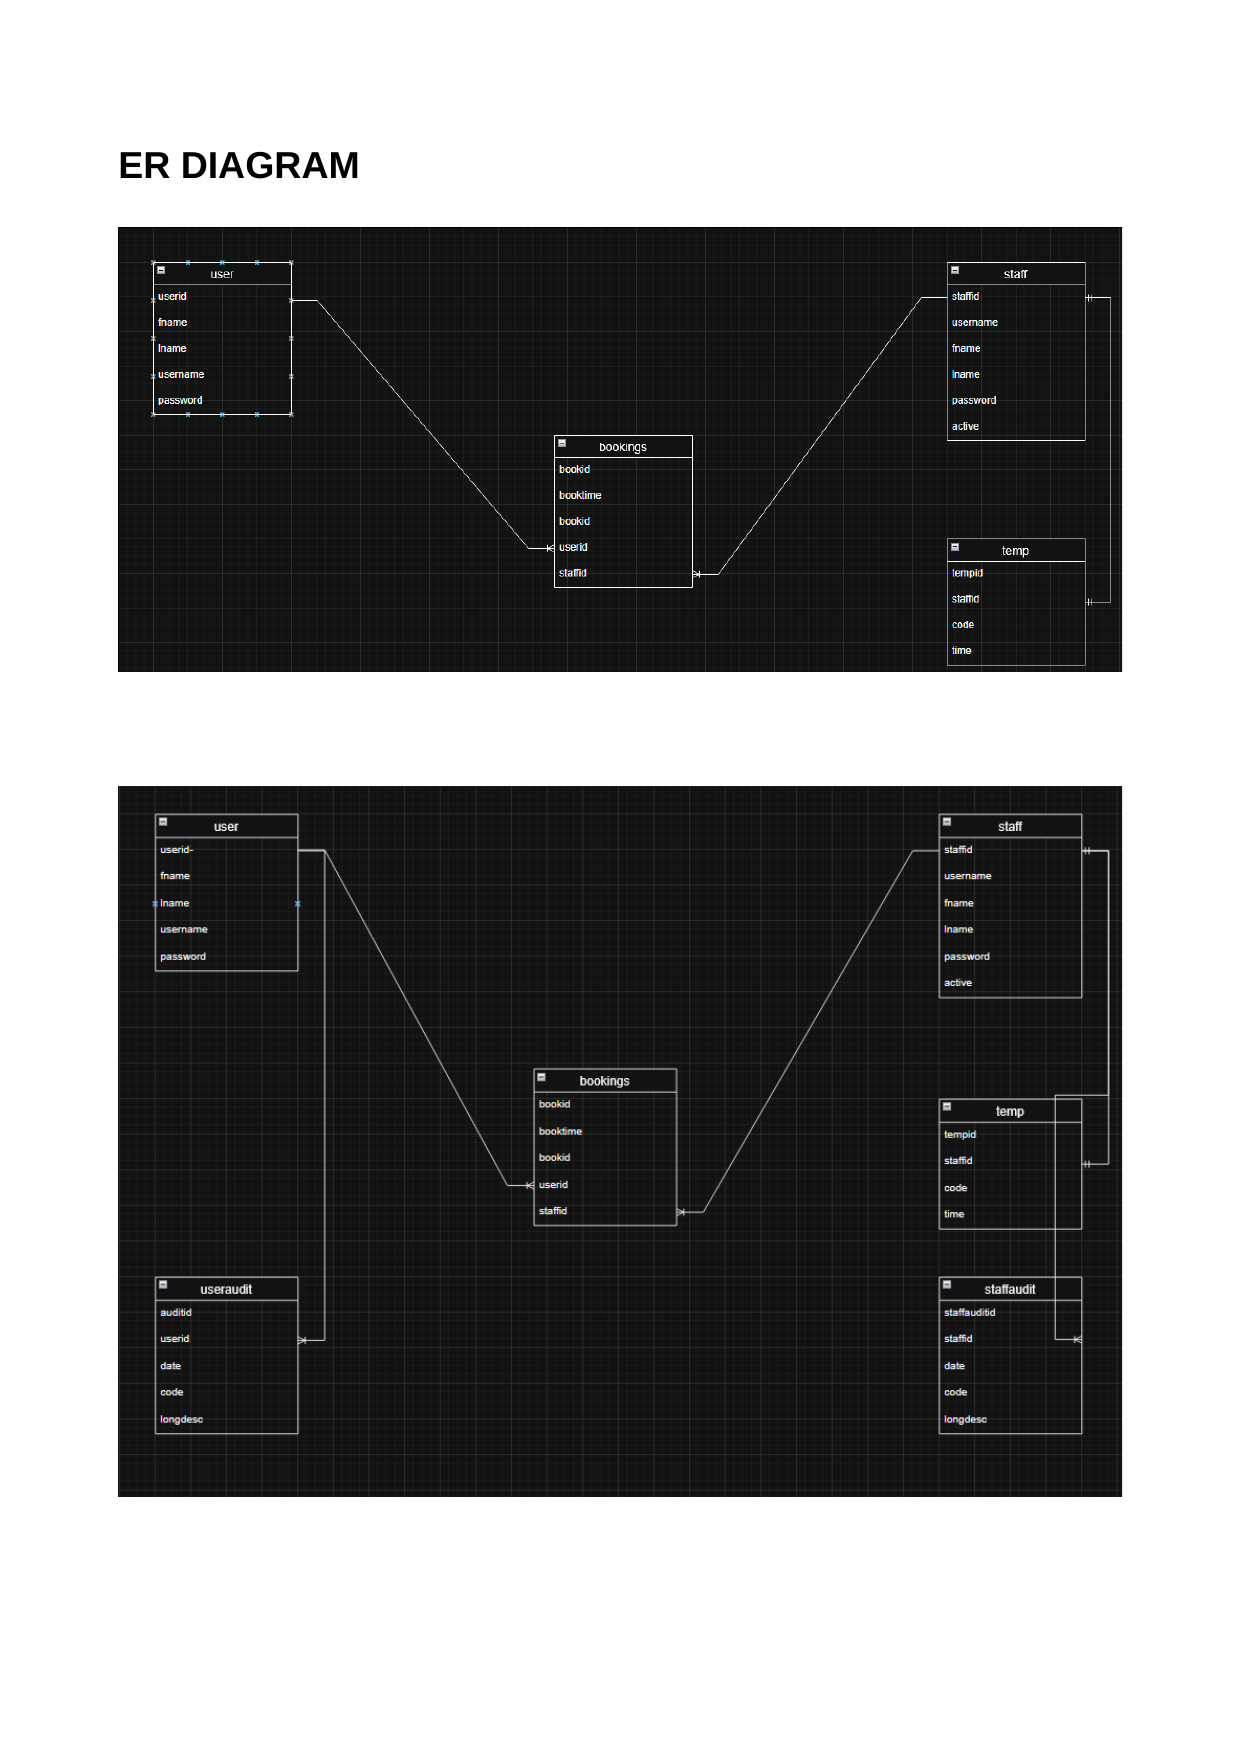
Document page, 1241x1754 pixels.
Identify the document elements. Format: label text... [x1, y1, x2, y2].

picture [118, 786, 1123, 1497]
picture [118, 227, 1123, 672]
subtitle ER DIAGRAM [118, 143, 1122, 186]
